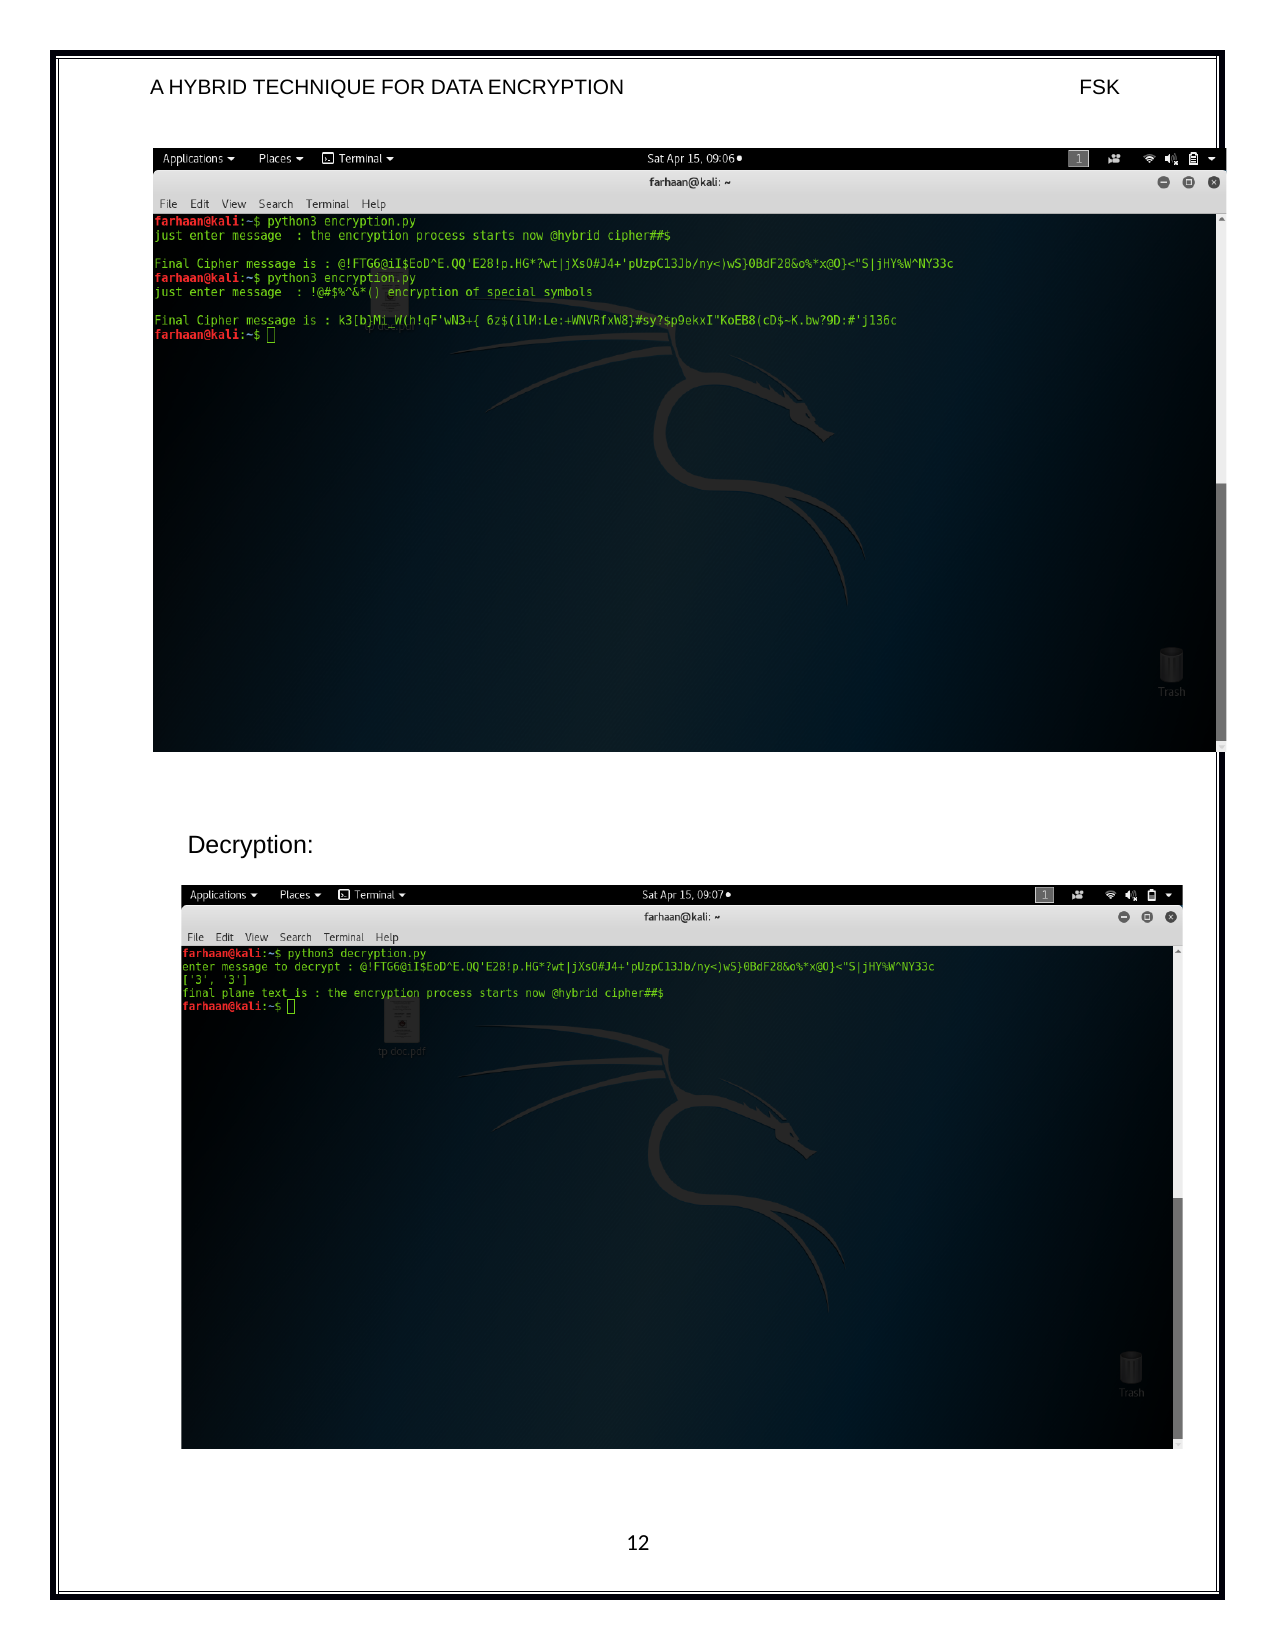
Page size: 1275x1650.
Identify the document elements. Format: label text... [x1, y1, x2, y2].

picture [153, 148, 1227, 752]
text Decryption: [187, 830, 1125, 859]
picture [181, 885, 1183, 1449]
